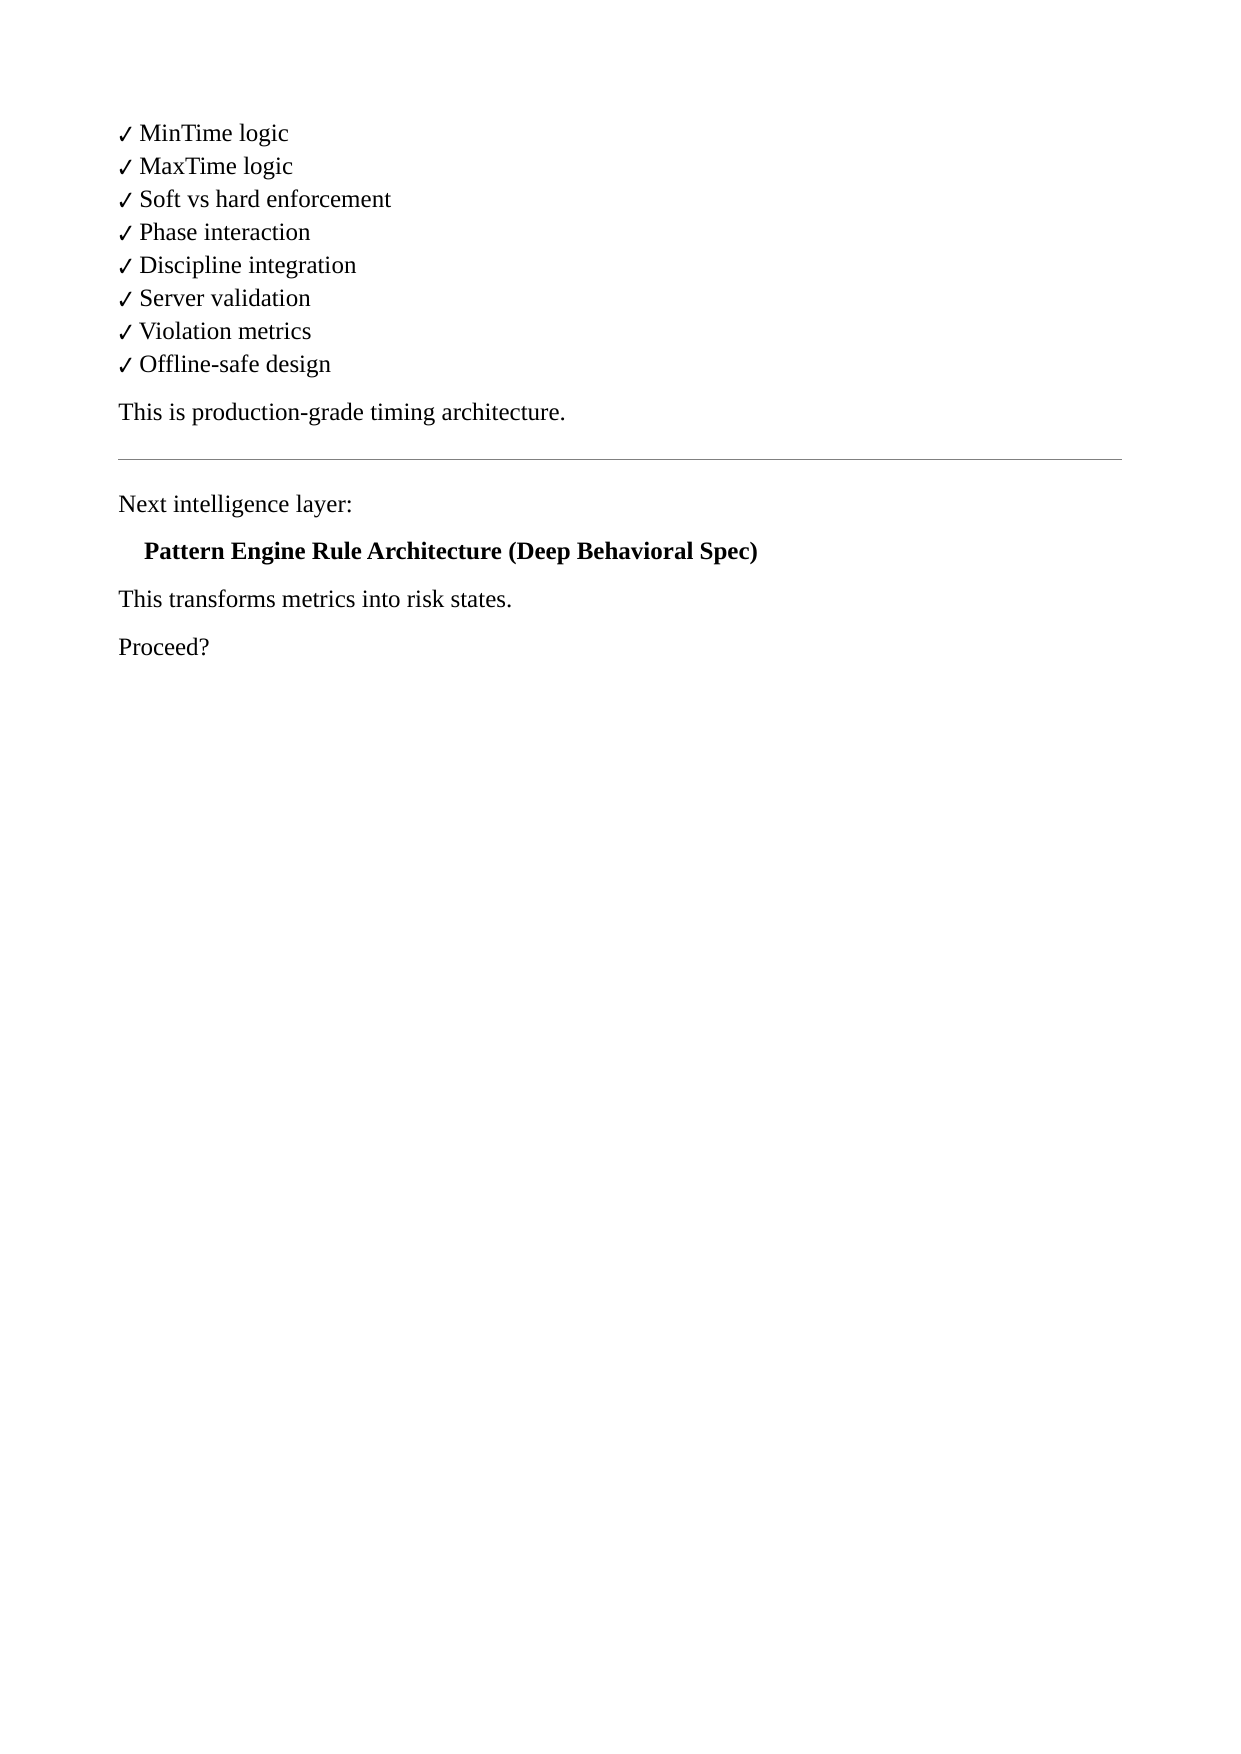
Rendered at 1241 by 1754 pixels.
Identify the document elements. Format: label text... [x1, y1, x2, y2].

text Proceed? [118, 632, 1122, 660]
text This transforms metrics into risk states. [118, 584, 1122, 613]
text Next intelligence layer: [118, 489, 1122, 517]
text 🧠 Pattern Engine Rule Architecture (Deep Behavioral Spec) [118, 536, 1122, 565]
text This is production-grade timing architecture. [118, 397, 1122, 426]
text ✔ MinTime logic ✔ MaxTime logic ✔ Soft vs hard enforcement ✔ Phase interaction ✔ Discipline integration ✔ Server validation ✔ Violation metrics ✔ Offline-safe design [118, 118, 1122, 378]
